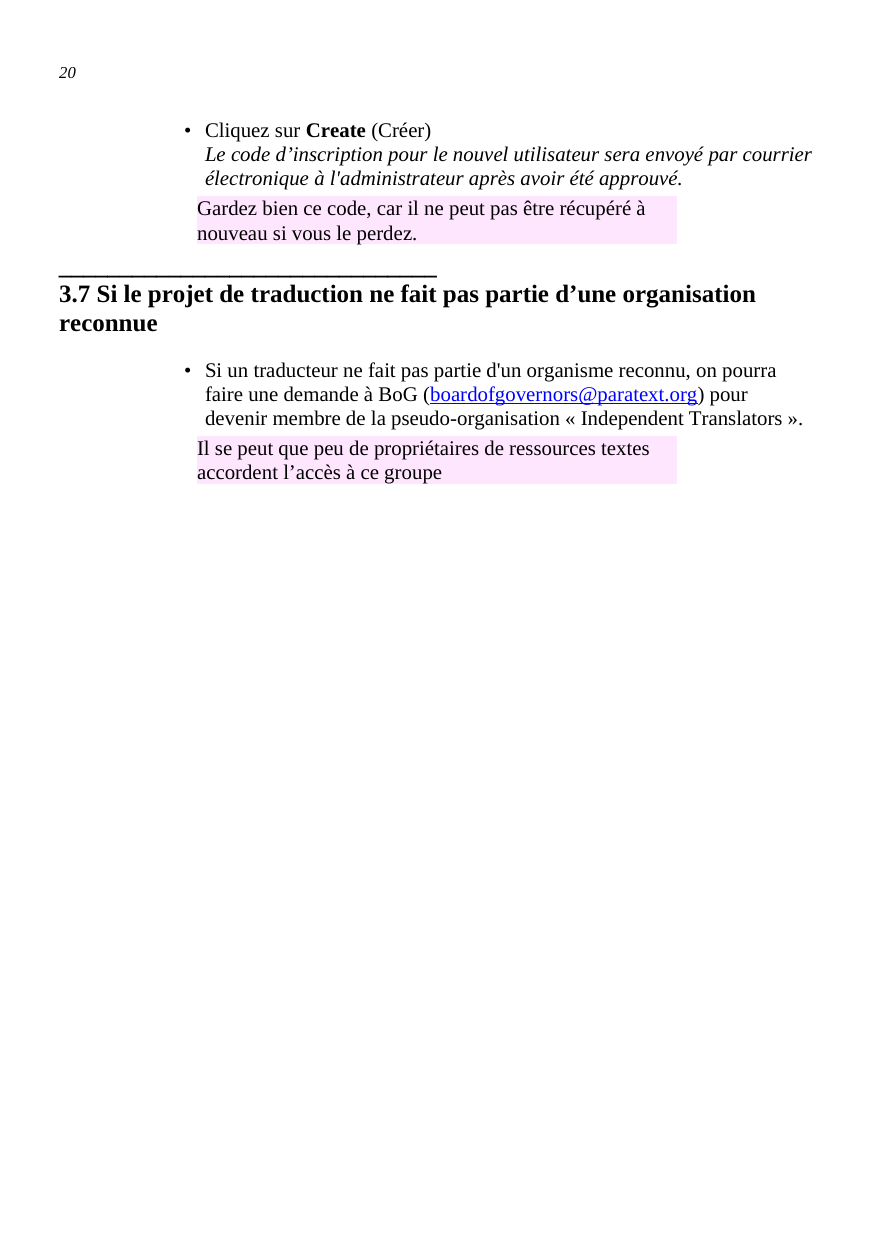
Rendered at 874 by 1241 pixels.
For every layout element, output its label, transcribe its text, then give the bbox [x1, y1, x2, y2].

list Si un traducteur ne fait pas partie d'un organisme reconnu, on pourra faire une demande à BoG (boardofgovernors@paratext.org) pour devenir membre de la pseudo-organisation « Independent Translators ». [184, 358, 815, 430]
text 3.7 Si le projet de traduction ne fait pas partie d’une organisation reconnue [59, 279, 815, 337]
list Cliquez sur Create (Créer) [184, 118, 815, 142]
text Il se peut que peu de propriétaires de ressources textes accordent l’accès à ce groupe [197, 436, 677, 484]
text Gardez bien ce code, car il ne peut pas être récupéré à nouveau si vous le perdez. [197, 196, 677, 244]
list Le code d’inscription pour le nouvel utilisateur sera envoyé par courrier électronique à l'administrateur après avoir été approuvé. [184, 142, 815, 190]
